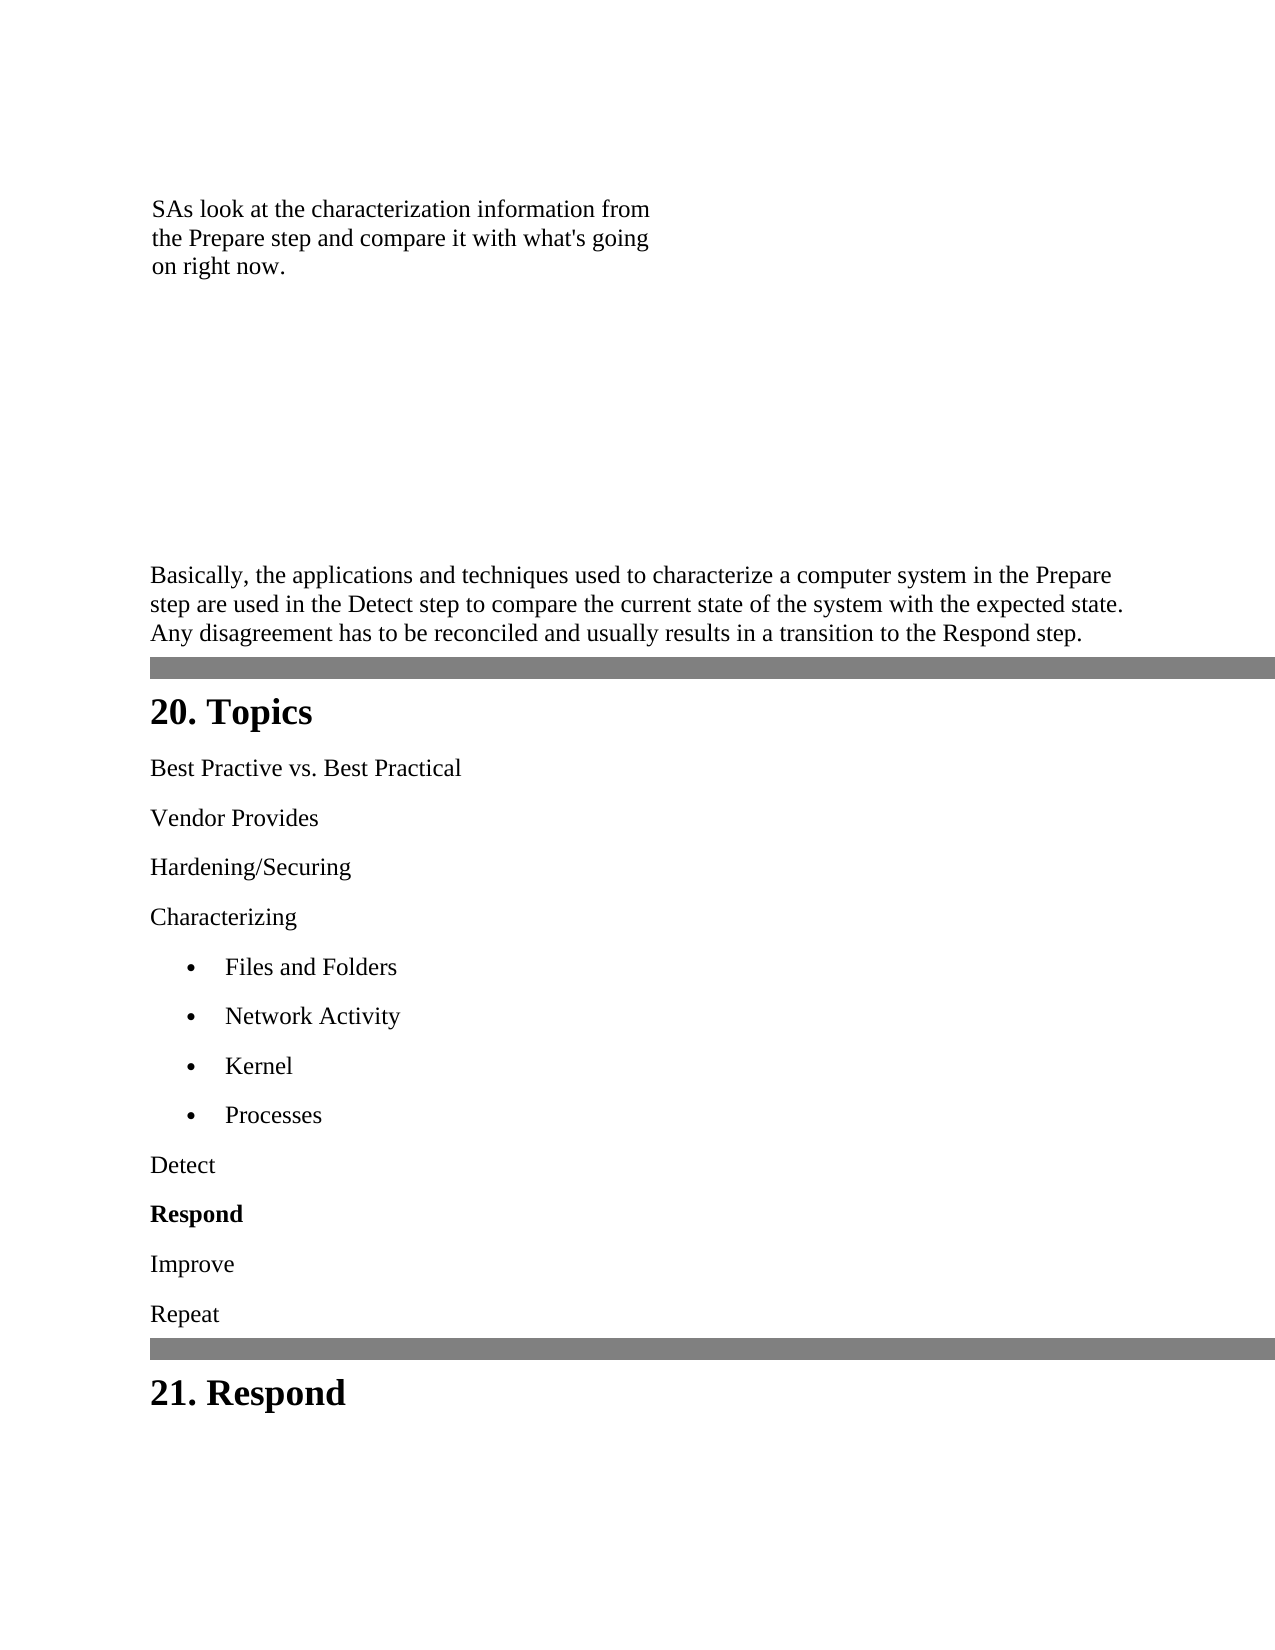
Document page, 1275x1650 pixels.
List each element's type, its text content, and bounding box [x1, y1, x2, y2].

text Basically, the applications and techniques used to characterize a computer system in the Prepare step are used in the Detect step to compare the current state of the system with the expected state. Any disagreement has to be reconciled and usually results in a transition to the Respond step. [150, 560, 1125, 647]
text Repeat [150, 1299, 1125, 1327]
text Improve [150, 1249, 1125, 1278]
text Best Practive vs. Best Practical [150, 753, 1125, 782]
table_header [150, 150, 655, 182]
text Hardening/Securing [150, 852, 1125, 881]
text Vendor Provides [150, 803, 1125, 832]
subtitle 20. Topics [150, 689, 1125, 732]
text Characterizing [150, 902, 1125, 931]
table_header [1120, 150, 1134, 182]
table_cell SAs look at the characterization information from the Prepare step and compare it with what's going on right now. [150, 182, 655, 550]
table_cell [1120, 182, 1134, 550]
subtitle 21. Respond [150, 1370, 1125, 1413]
list Network Activity [187, 1001, 1125, 1030]
table_cell [655, 182, 1120, 550]
text Detect [150, 1150, 1125, 1179]
text Respond [150, 1199, 1125, 1228]
list Kernel [187, 1051, 1125, 1079]
table_header [655, 150, 1120, 182]
list Processes [187, 1100, 1125, 1129]
list Files and Folders [187, 952, 1125, 980]
